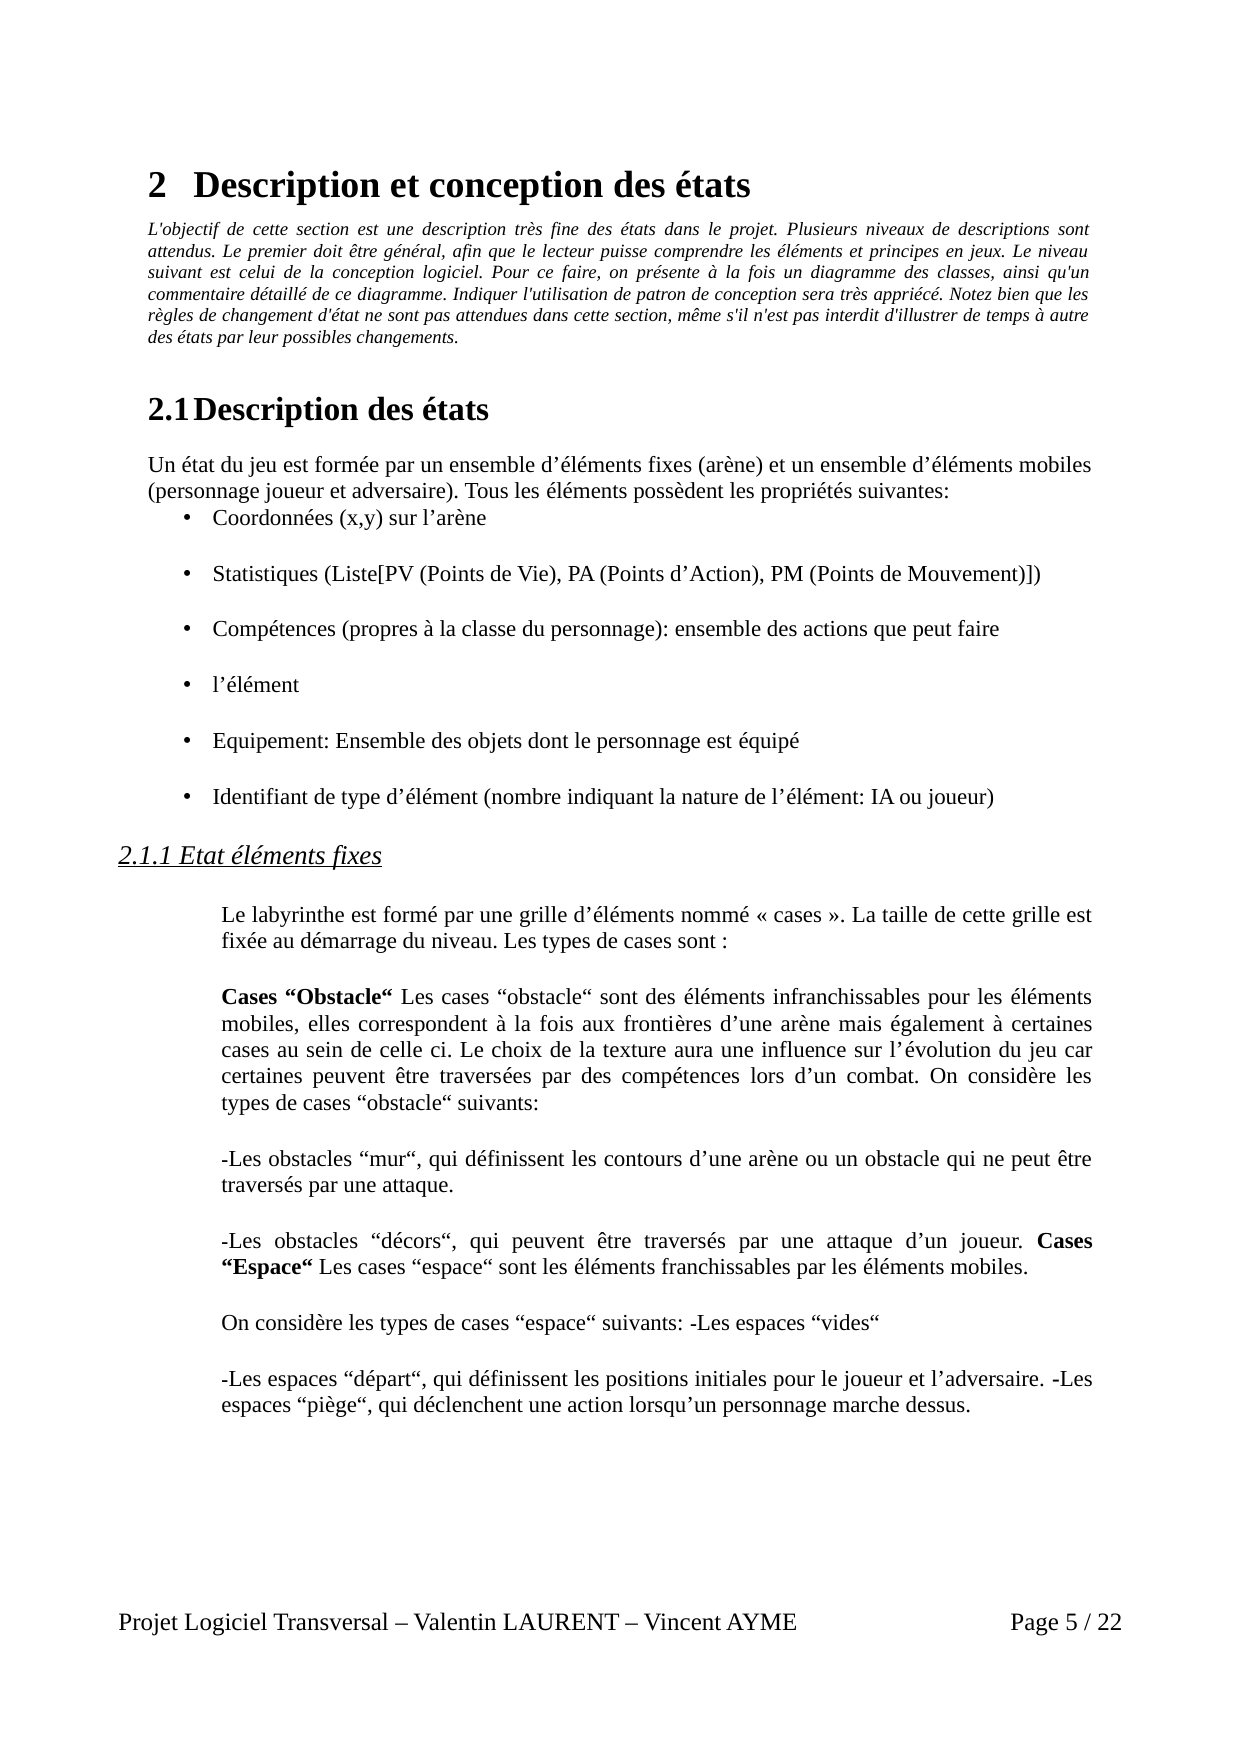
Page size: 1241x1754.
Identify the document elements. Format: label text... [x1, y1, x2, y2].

list l’élément [183, 671, 1093, 698]
subtitle Description des états [148, 389, 1093, 427]
list -Les obstacles “mur“, qui définissent les contours d’une arène ou un obstacle qui ne peut être traversés par une attaque. [192, 1144, 1093, 1197]
subtitle Description et conception des états [148, 143, 1093, 206]
text L'objectif de cette section est une description très fine des états dans le projet. Plusieurs niveaux de descriptions sont attendus. Le premier doit être général, afin que le lecteur puisse comprendre les éléments et principes en jeux. Le niveau suivant est celui de la conception logiciel. Pour ce faire, on présente à la fois un diagramme des classes, ainsi qu'un commentaire détaillé de ce diagramme. Indiquer l'utilisation de patron de conception sera très appriécé. Notez bien que les règles de changement d'état ne sont pas attendues dans cette section, même s'il n'est pas interdit d'illustrer de temps à autre des états par leur possibles changements. [148, 218, 1093, 347]
list Le labyrinthe est formé par une grille d’éléments nommé « cases ». La taille de cette grille est fixée au démarrage du niveau. Les types de cases sont : [192, 901, 1093, 954]
list -Les obstacles “décors“, qui peuvent être traversés par une attaque d’un joueur. Cases “Espace“ Les cases “espace“ sont les éléments franchissables par les éléments mobiles. [192, 1227, 1093, 1279]
text Un état du jeu est formée par un ensemble d’éléments fixes (arène) et un ensemble d’éléments mobiles (personnage joueur et adversaire). Tous les éléments possèdent les propriétés suivantes: [148, 451, 1093, 504]
list Cases “Obstacle“ Les cases “obstacle“ sont des éléments infranchissables pour les éléments mobiles, elles correspondent à la fois aux frontières d’une arène mais également à certaines cases au sein de celle ci. Le choix de la texture aura une influence sur l’évolution du jeu car certaines peuvent être traversées par des compétences lors d’un combat. On considère les types de cases “obstacle“ suivants: [192, 983, 1093, 1115]
list On considère les types de cases “espace“ suivants: -Les espaces “vides“ [192, 1309, 1093, 1335]
list Statistiques (Liste[PV (Points de Vie), PA (Points d’Action), PM (Points de Mouvement)]) [183, 560, 1093, 586]
list Compétences (propres à la classe du personnage): ensemble des actions que peut faire [183, 616, 1093, 642]
list Equipement: Ensemble des objets dont le personnage est équipé [183, 727, 1093, 753]
list Coordonnées (x,y) sur l’arène [183, 504, 1093, 530]
text 2.1.1 Etat éléments fixes [118, 839, 1093, 870]
list -Les espaces “départ“, qui définissent les positions initiales pour le joueur et l’adversaire. -Les espaces “piège“, qui déclenchent une action lorsqu’un personnage marche dessus. [192, 1365, 1093, 1417]
list Identifiant de type d’élément (nombre indiquant la nature de l’élément: IA ou joueur) [183, 783, 1093, 809]
